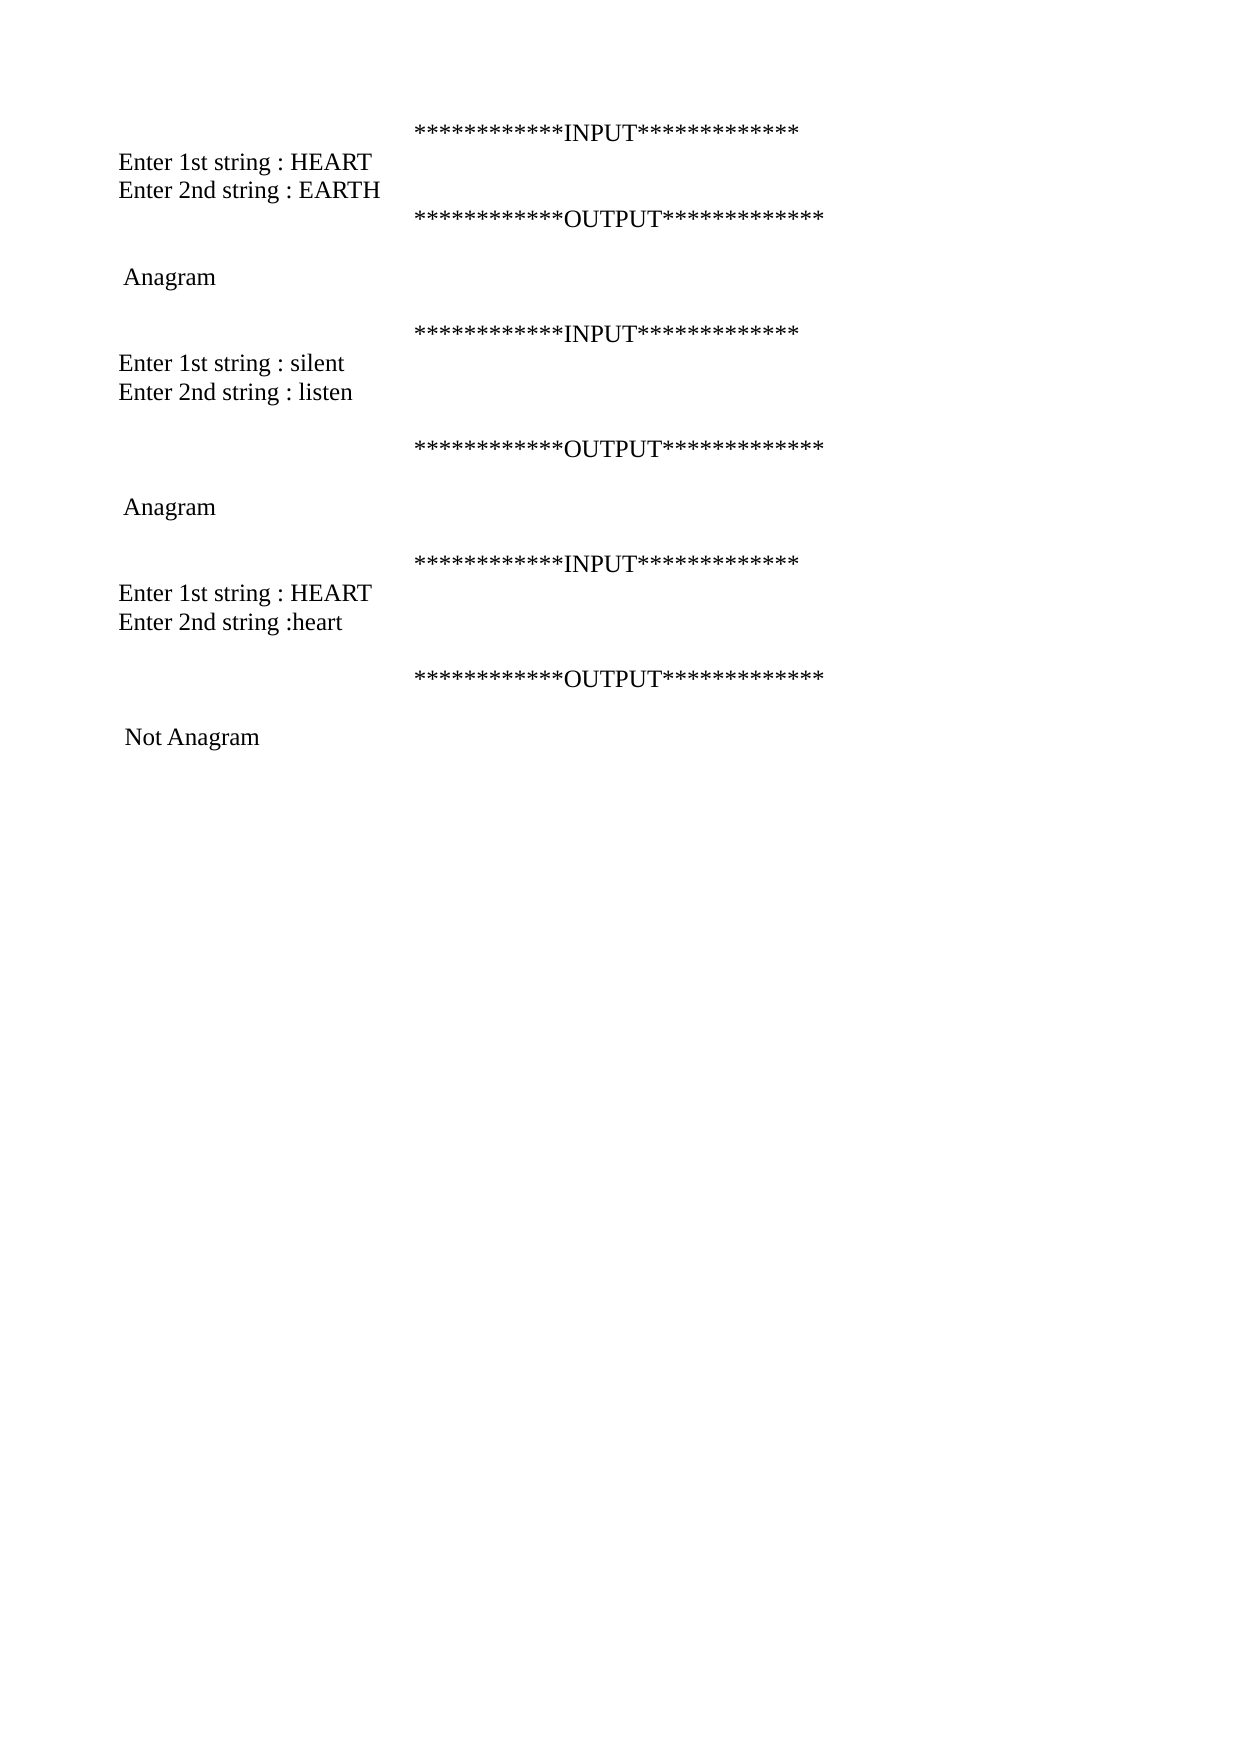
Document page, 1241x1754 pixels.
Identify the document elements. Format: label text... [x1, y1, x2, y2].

text Anagram [118, 262, 1122, 291]
text Enter 1st string : silent [118, 348, 1122, 377]
text Not Anagram [118, 722, 1122, 751]
text ************INPUT************* [118, 549, 1122, 578]
text Anagram [118, 492, 1122, 521]
text ************OUTPUT************* [118, 664, 1122, 693]
text Enter 2nd string : listen [118, 377, 1122, 406]
text ************INPUT************* [118, 319, 1122, 348]
text Enter 2nd string :heart [118, 607, 1122, 636]
text ************OUTPUT************* [118, 434, 1122, 463]
text ************INPUT************* [118, 118, 1122, 147]
text Enter 1st string : HEART [118, 578, 1122, 607]
text ************OUTPUT************* [118, 204, 1122, 233]
text Enter 1st string : HEART [118, 147, 1122, 176]
text Enter 2nd string : EARTH [118, 176, 1122, 204]
